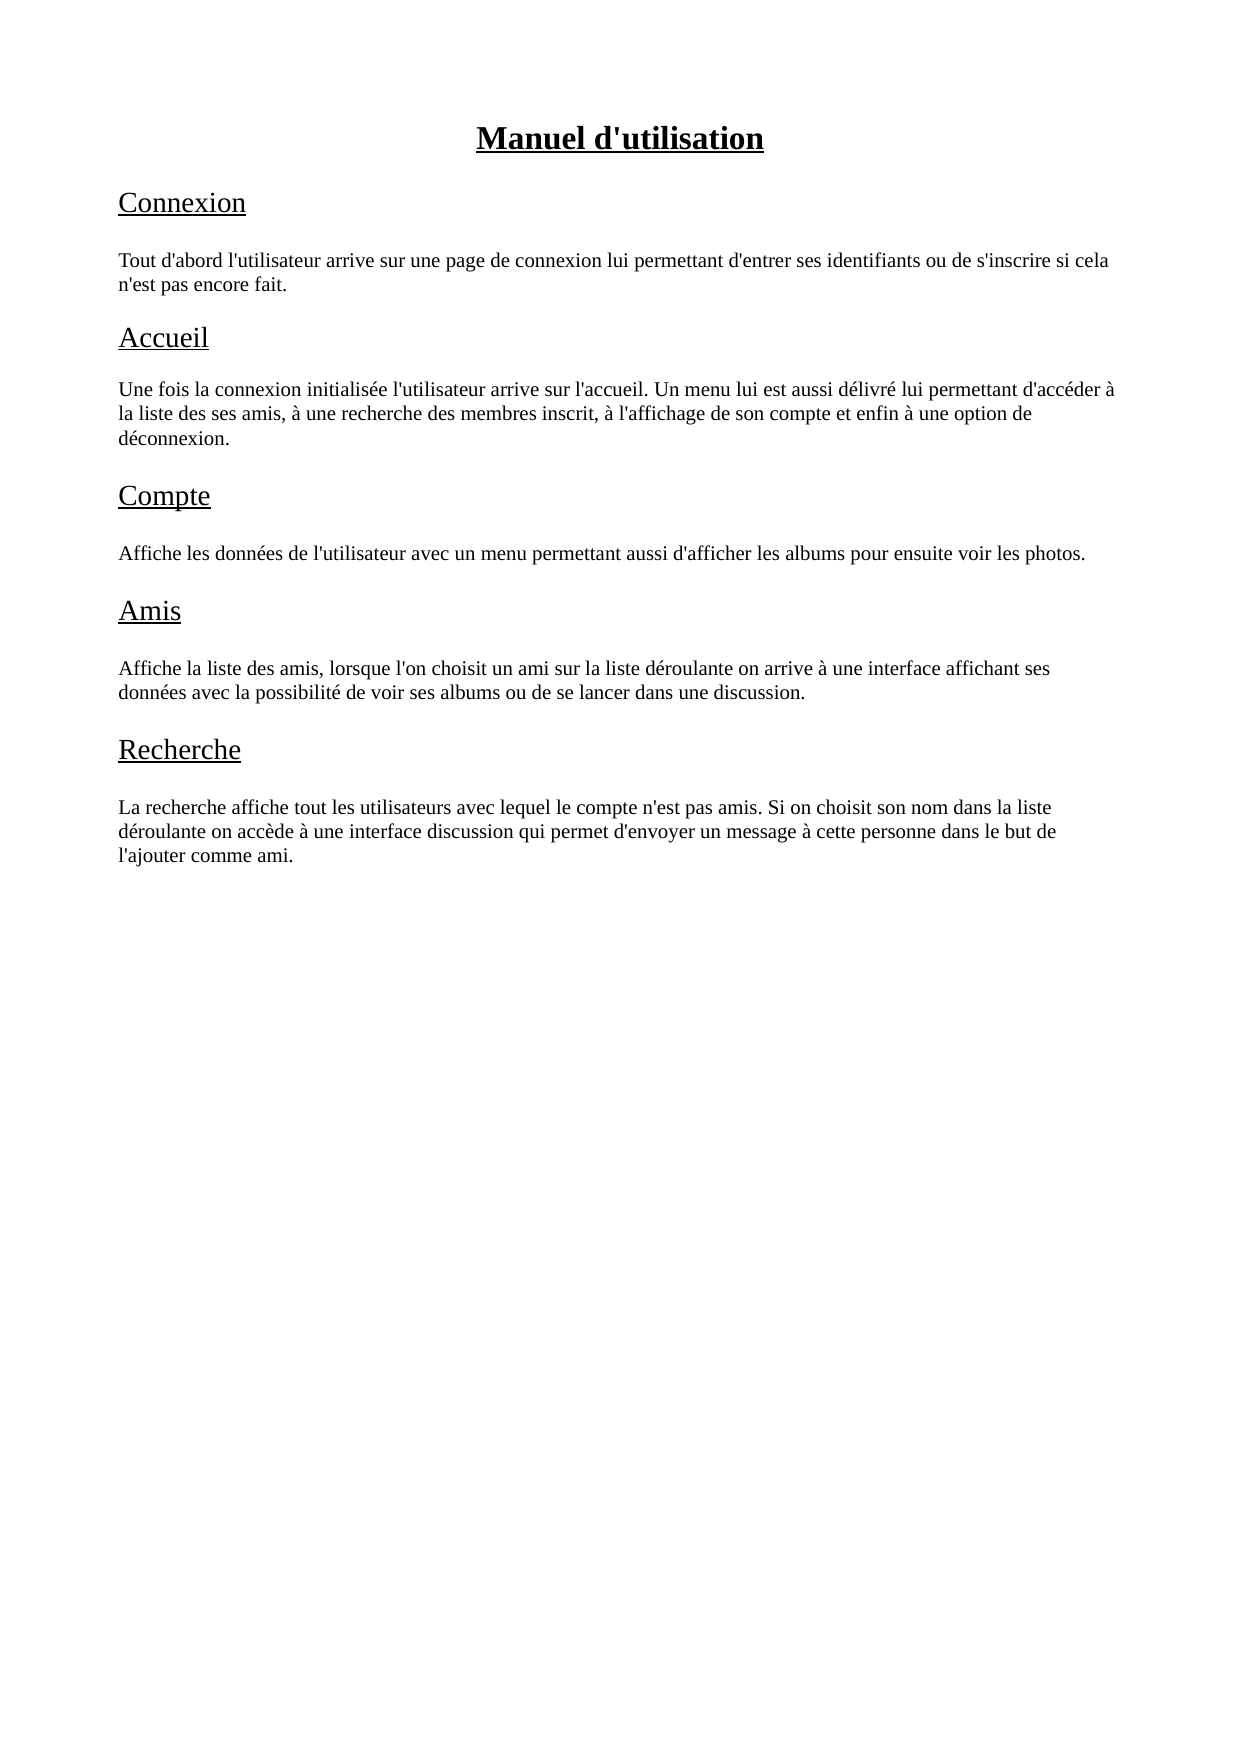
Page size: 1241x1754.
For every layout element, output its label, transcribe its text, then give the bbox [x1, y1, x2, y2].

text Manuel d'utilisation [118, 118, 1122, 156]
text Accueil [118, 320, 1122, 353]
text Tout d'abord l'utilisateur arrive sur une page de connexion lui permettant d'entrer ses identifiants ou de s'inscrire si cela n'est pas encore fait. [118, 247, 1122, 296]
text Affiche les données de l'utilisateur avec un menu permettant aussi d'afficher les albums pour ensuite voir les photos. [118, 541, 1122, 564]
text Affiche la liste des amis, lorsque l'on choisit un ami sur la liste déroulante on arrive à une interface affichant ses données avec la possibilité de voir ses albums ou de se lancer dans une discussion. [118, 656, 1122, 704]
text Recherche [118, 732, 1122, 766]
text Compte [118, 478, 1122, 512]
text La recherche affiche tout les utilisateurs avec lequel le compte n'est pas amis. Si on choisit son nom dans la liste déroulante on accède à une interface discussion qui permet d'envoyer un message à cette personne dans le but de l'ajouter comme ami. [118, 795, 1122, 867]
text Amis [118, 593, 1122, 627]
text Une fois la connexion initialisée l'utilisateur arrive sur l'accueil. Un menu lui est aussi délivré lui permettant d'accéder à la liste des ses amis, à une recherche des membres inscrit, à l'affichage de son compte et enfin à une option de déconnexion. [118, 377, 1122, 449]
text Connexion [118, 185, 1122, 219]
